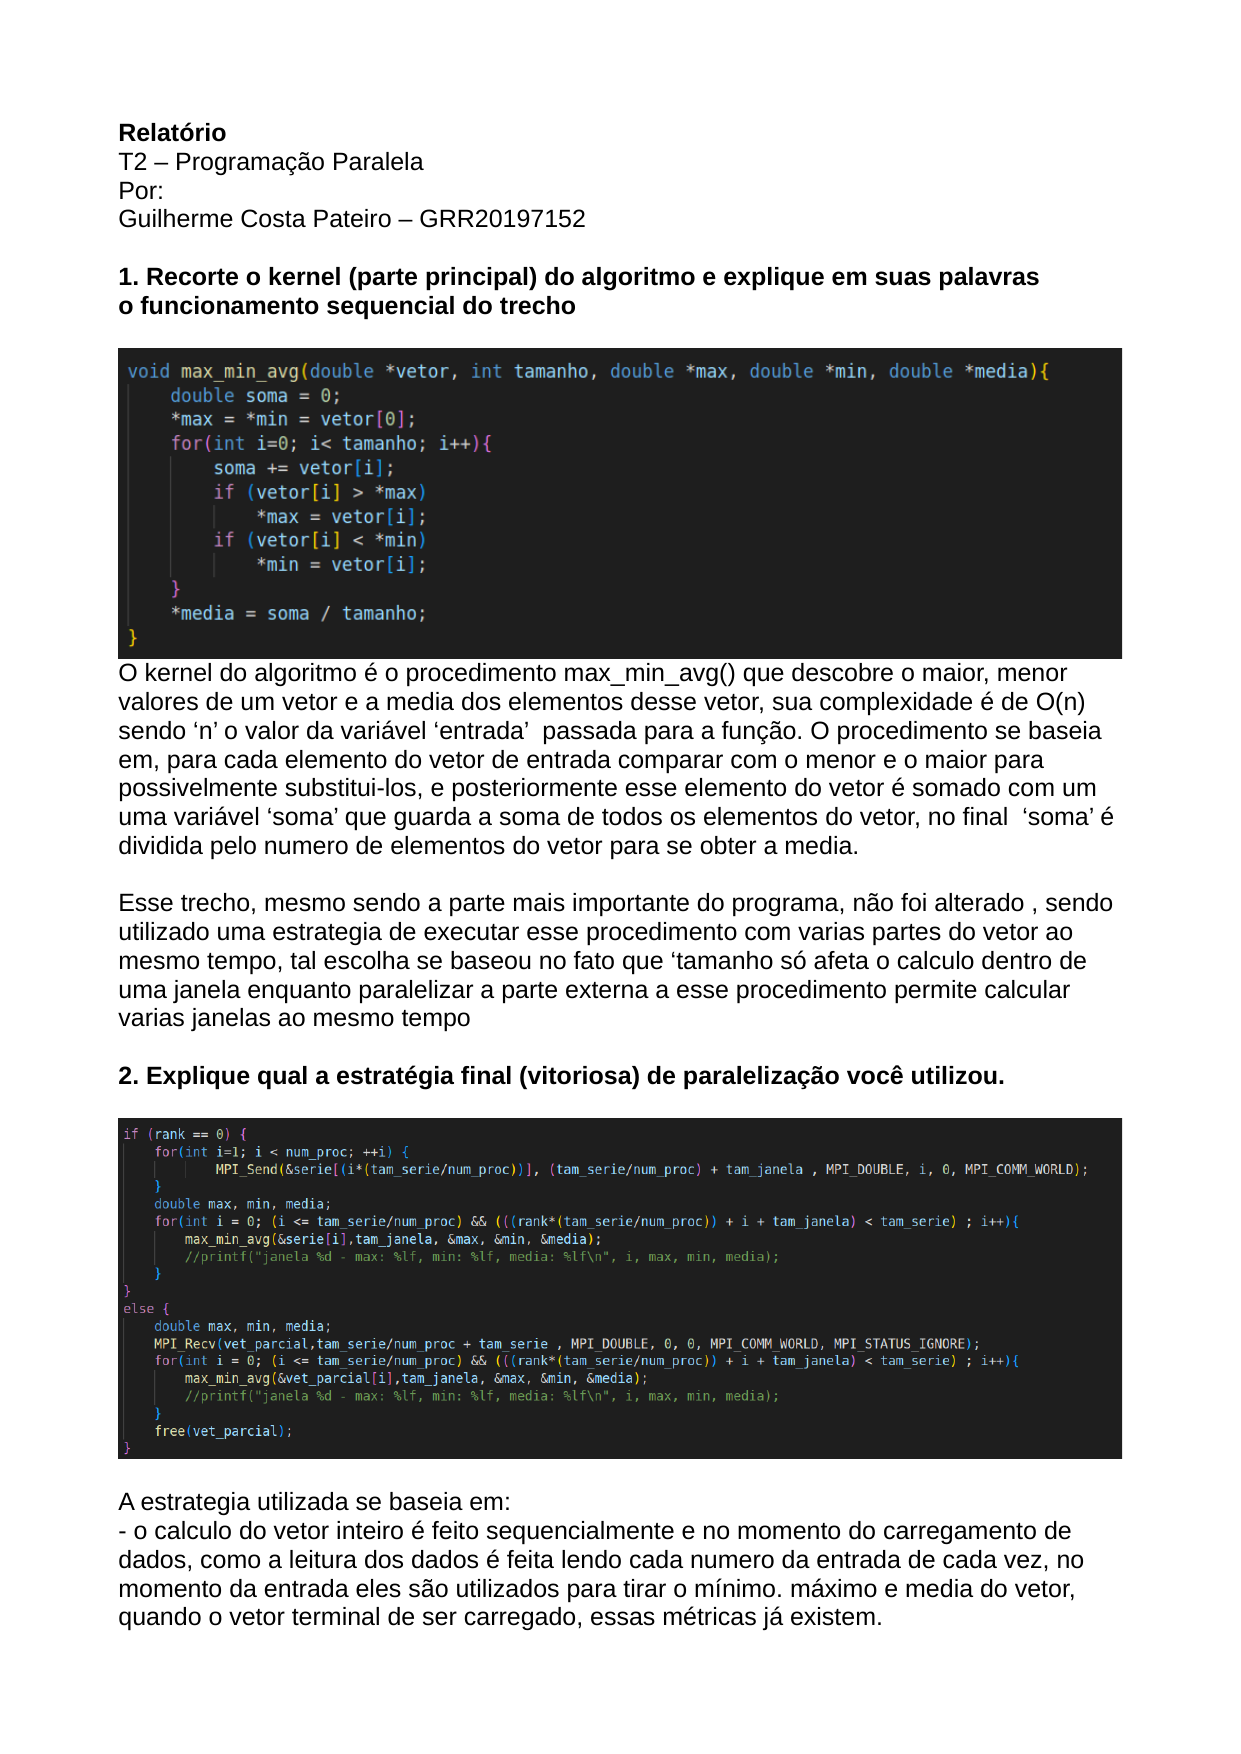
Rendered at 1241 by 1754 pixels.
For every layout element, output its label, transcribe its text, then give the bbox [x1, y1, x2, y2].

text A estrategia utilizada se baseia em: [118, 1487, 1122, 1516]
text Esse trecho, mesmo sendo a parte mais importante do programa, não foi alterado , sendo utilizado uma estrategia de executar esse procedimento com varias partes do vetor ao mesmo tempo, tal escolha se baseou no fato que ‘tamanho só afeta o calculo dentro de uma janela enquanto paralelizar a parte externa a esse procedimento permite calcular varias janelas ao mesmo tempo [118, 888, 1122, 1032]
picture [118, 348, 1123, 659]
text - o calculo do vetor inteiro é feito sequencialmente e no momento do carregamento de dados, como a leitura dos dados é feita lendo cada numero da entrada de cada vez, no momento da entrada eles são utilizados para tirar o mínimo. máximo e media do vetor, quando o vetor terminal de ser carregado, essas métricas já existem. [118, 1516, 1122, 1631]
text 1. Recorte o kernel (parte principal) do algoritmo e explique em suas palavras o funcionamento sequencial do trecho [118, 262, 1122, 319]
text 2. Explique qual a estratégia final (vitoriosa) de paralelização você utilizou. [118, 1061, 1122, 1089]
text T2 – Programação Paralela [118, 147, 1122, 176]
text Guilherme Costa Pateiro – GRR20197152 [118, 204, 1122, 233]
picture [118, 1118, 1123, 1459]
text Por: [118, 176, 1122, 204]
text O kernel do algoritmo é o procedimento max_min_avg() que descobre o maior, menor valores de um vetor e a media dos elementos desse vetor, sua complexidade é de O(n) sendo ‘n’ o valor da variável ‘entrada’ passada para a função. O procedimento se baseia em, para cada elemento do vetor de entrada comparar com o menor e o maior para possivelmente substitui-los, e posteriormente esse elemento do vetor é somado com um uma variável ‘soma’ que guarda a soma de todos os elementos do vetor, no final ‘soma’ é dividida pelo numero de elementos do vetor para se obter a media. [118, 659, 1122, 859]
text Relatório [118, 118, 1122, 147]
